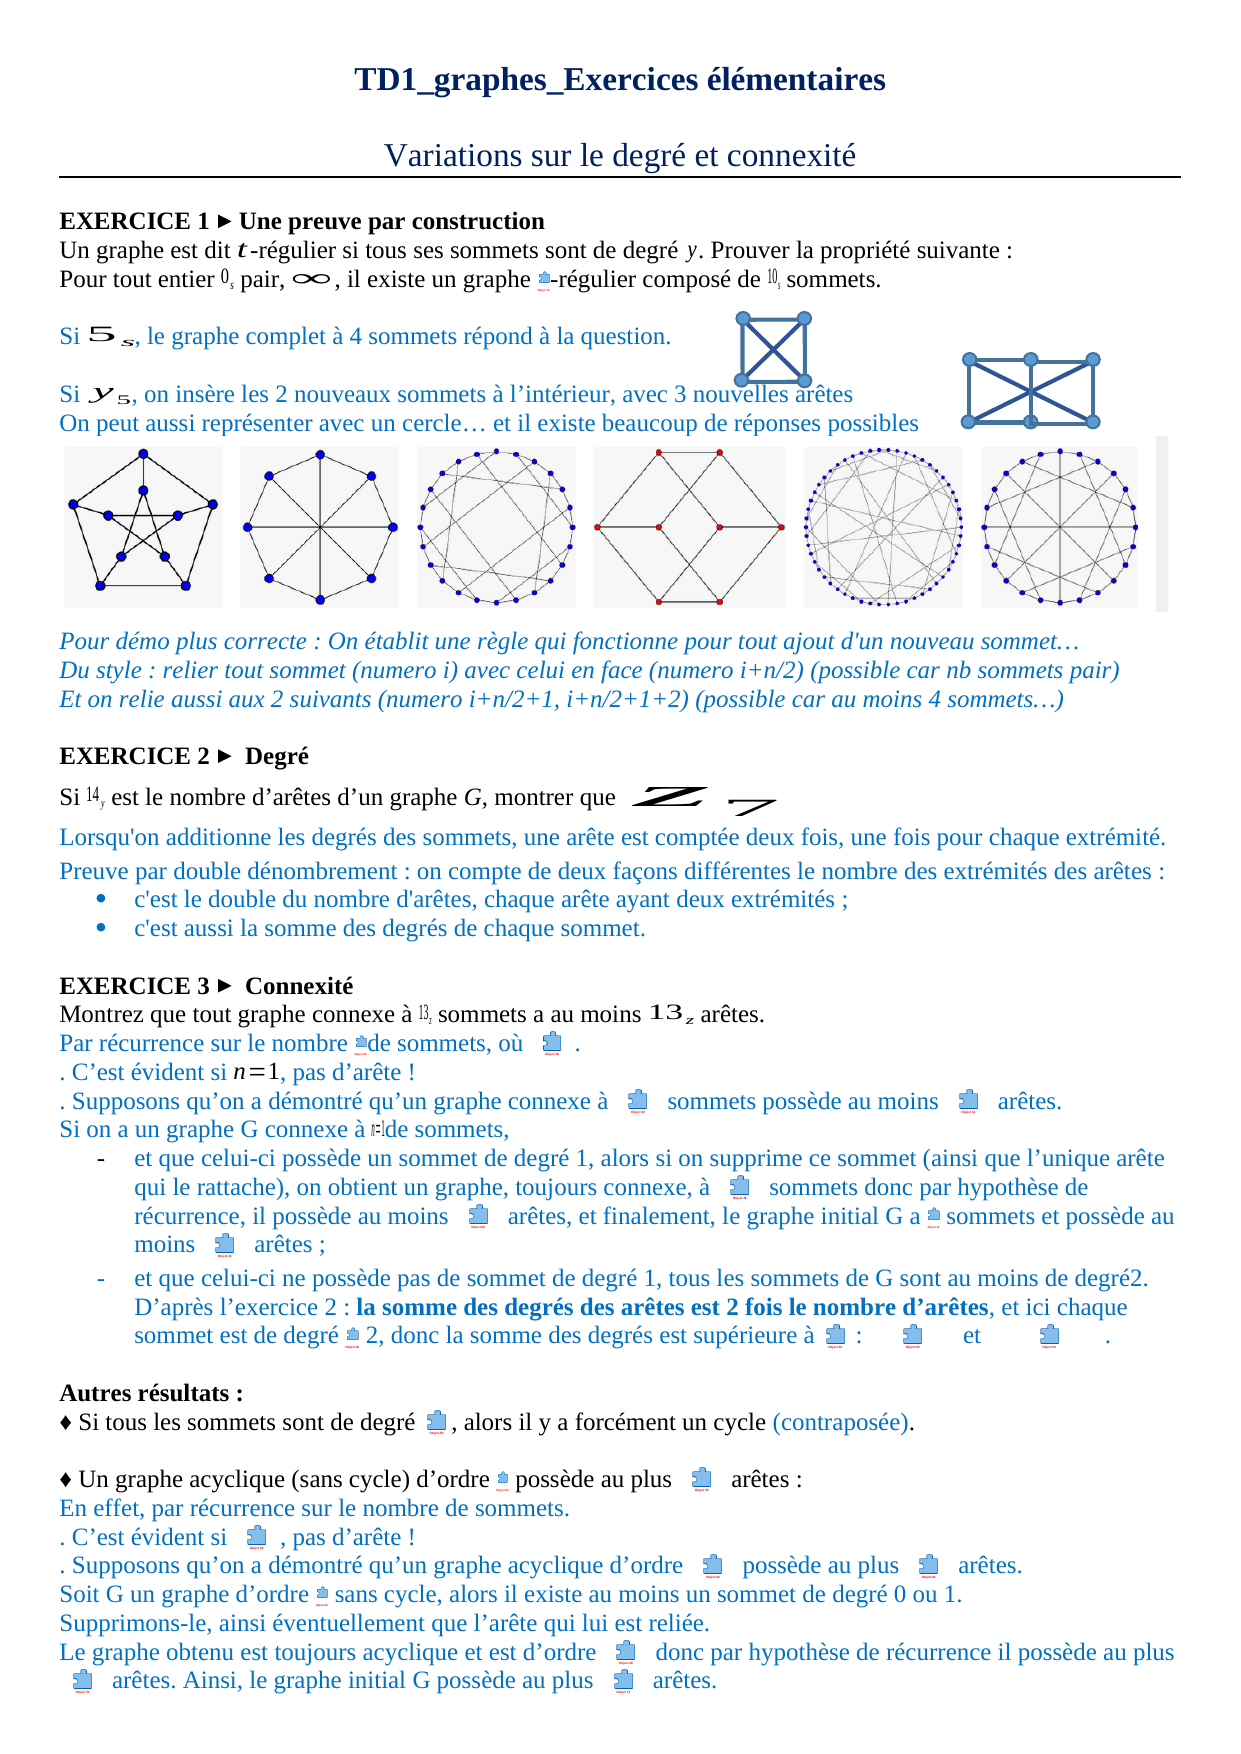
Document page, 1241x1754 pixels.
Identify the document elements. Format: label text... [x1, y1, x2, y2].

text . Supposons qu’on a démontré qu’un graphe connexe à sommets possède au moins arêtes. [59, 1086, 1181, 1114]
list . C’est évident si , pas d’arête ! [59, 1522, 1181, 1551]
list et que celui-ci ne possède pas de sommet de degré 1, tous les sommets de G sont au moins de degré2. [97, 1263, 1181, 1292]
list D’après l’exercice 2 : la somme des degrés des arêtes est 2 fois le nombre d’arêtes, et ici chaque sommet est de degré 2, donc la somme des degrés est supérieure à : et . [134, 1292, 1181, 1349]
list Le graphe obtenu est toujours acyclique et est d’ordre donc par hypothèse de récurrence il possède au plus arêtes. Ainsi, le graphe initial G possède au plus arêtes. [59, 1637, 1181, 1694]
text Du style : relier tout sommet (numero i) avec celui en face (numero i+n/2) (possible car nb sommets pair) [59, 655, 1181, 684]
text TD1_graphes_Exercices élémentaires [59, 59, 1181, 97]
text . C’est évident si , pas d’arête ! [59, 1057, 1181, 1086]
text Si on a un graphe G connexe à de sommets, [59, 1114, 1181, 1143]
text [1095, 379, 1181, 408]
picture [59, 436, 1169, 612]
text Un graphe est dit -régulier si tous ses sommets sont de degré . Prouver la propriété suivante : [59, 235, 1181, 264]
text Lorsqu'on additionne les degrés des sommets, une arête est comptée deux fois, une fois pour chaque extrémité. [59, 822, 1181, 851]
text Autres résultats : [59, 1378, 1181, 1407]
list Soit G un graphe d’ordre sans cycle, alors il existe au moins un sommet de degré 0 ou 1. [59, 1579, 1181, 1608]
list et que celui-ci possède un sommet de degré 1, alors si on supprime ce sommet (ainsi que l’unique arête qui le rattache), on obtient un graphe, toujours connexe, à sommets donc par hypothèse de récurrence, il possède au moins arêtes, et finalement, le graphe initial G a sommets et possède au moins arêtes ; [97, 1143, 1181, 1258]
text . Supposons qu’on a démontré qu’un graphe acyclique d’ordre possède au plus arêtes. [59, 1551, 1181, 1579]
text [971, 379, 1024, 408]
list Supprimons-le, ainsi éventuellement que l’arête qui lui est reliée. [59, 1608, 1181, 1637]
text ♦ Un graphe acyclique (sans cycle) d’ordre possède au plus arêtes : [59, 1464, 1181, 1493]
text Pour démo plus correcte : On établit une règle qui fonctionne pour tout ajout d'un nouveau sommet… [59, 626, 1181, 655]
text Et on relie aussi aux 2 suivants (numero i+n/2+1, i+n/2+1+2) (possible car au moins 4 sommets…) [59, 684, 1181, 712]
list En effet, par récurrence sur le nombre de sommets. [59, 1493, 1181, 1522]
text EXERCICE 3  Connexité [59, 971, 1181, 999]
list c'est le double du nombre d'arêtes, chaque arête ayant deux extrémités ; [97, 884, 1181, 913]
text Montrez que tout graphe connexe à sommets a au moins arêtes. [59, 999, 1181, 1028]
text Si , le graphe complet à 4 sommets répond à la question. [59, 321, 740, 350]
text Si , on insère les 2 nouveaux sommets à l’intérieur, avec 3 nouvelles arêtes [59, 379, 967, 408]
text [1038, 379, 1091, 408]
text Si est le nombre d’arêtes d’un graphe G, montrer que [59, 770, 1181, 822]
list c'est aussi la somme des degrés de chaque sommet. [97, 913, 1181, 942]
text EXERCICE 2  Degré [59, 741, 1181, 770]
text [807, 321, 1181, 350]
text Preuve par double dénombrement : on compte de deux façons différentes le nombre des extrémités des arêtes : [59, 856, 1181, 884]
text Pour tout entier pair, , il existe un graphe -régulier composé de sommets. [59, 264, 1181, 293]
text Par récurrence sur le nombre de sommets, où . [59, 1028, 1181, 1057]
text ♦ Si tous les sommets sont de degré , alors il y a forcément un cycle (contraposée). [59, 1407, 1181, 1436]
text EXERCICE 1  Une preuve par construction [59, 206, 1181, 235]
text On peut aussi représenter avec un cercle… et il existe beaucoup de réponses possibles [59, 408, 1181, 436]
text Variations sur le degré et connexité [59, 136, 1181, 176]
